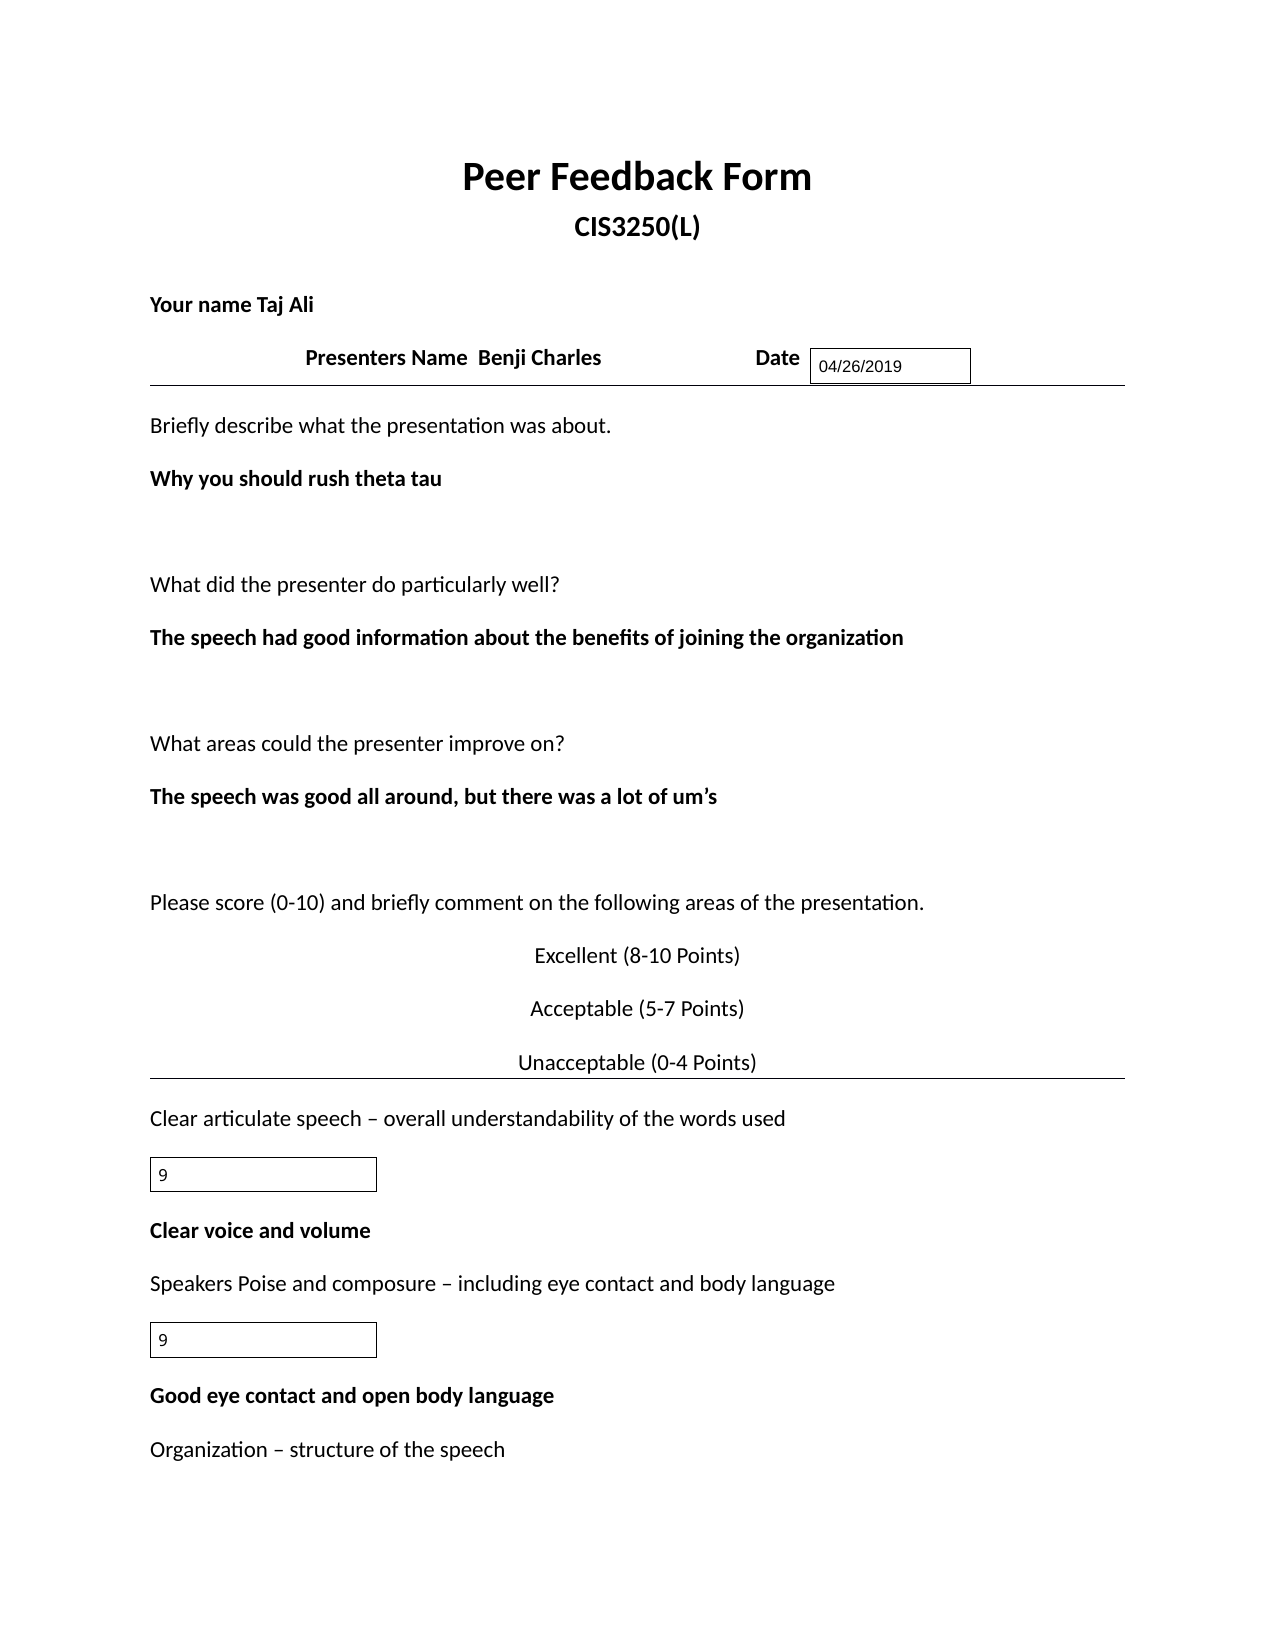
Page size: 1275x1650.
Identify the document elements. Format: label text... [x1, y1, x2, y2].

text What areas could the presenter improve on? [150, 729, 1125, 757]
text Organization – structure of the speech [150, 1435, 1125, 1463]
text The speech had good information about the benefits of joining the organization [150, 623, 1125, 651]
text Please score (0-10) and briefly comment on the following areas of the presentation. [150, 888, 1125, 917]
text Unacceptable (0-4 Points) [150, 1048, 1125, 1078]
text Excellent (8-10 Points) [150, 942, 1125, 969]
text Speakers Poise and composure – including eye contact and body language [150, 1269, 1125, 1297]
text CIS3250(L) [150, 208, 1125, 244]
text Your name Taj Ali [150, 290, 1125, 318]
text What did the presenter do particularly well? [150, 570, 1125, 598]
text Presenters Name Benji Charles Date [150, 343, 1125, 385]
text Clear articulate speech – overall understandability of the words used [150, 1104, 1125, 1132]
text Good eye contact and open body language [150, 1382, 1125, 1410]
text Peer Feedback Form [150, 150, 1125, 201]
text Clear voice and volume [150, 1216, 1125, 1244]
text Acceptable (5-7 Points) [150, 994, 1125, 1023]
text The speech was good all around, but there was a lot of um’s [150, 782, 1125, 811]
text Briefly describe what the presentation was about. [150, 411, 1125, 439]
text Why you should rush theta tau [150, 464, 1125, 492]
